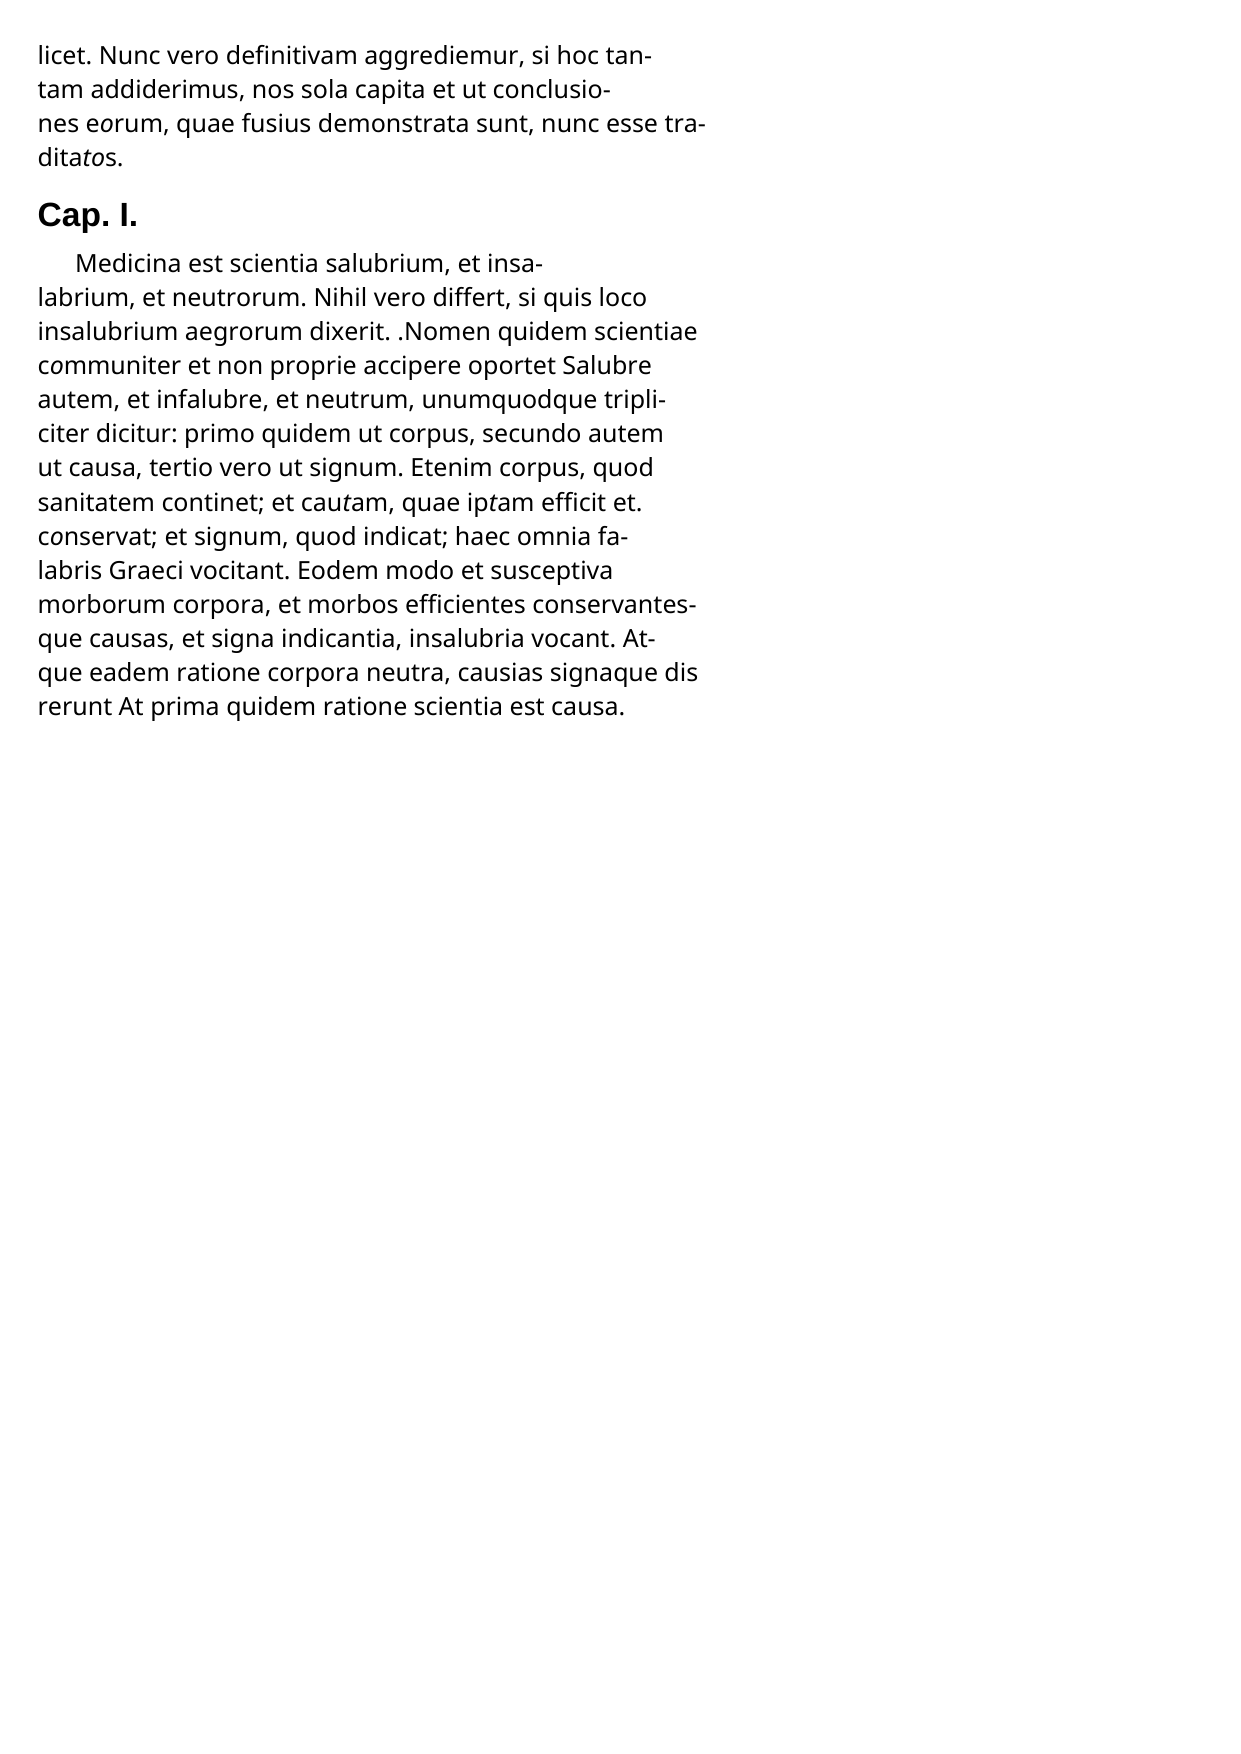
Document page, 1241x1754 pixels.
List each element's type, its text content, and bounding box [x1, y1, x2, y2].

subtitle Cap. I. [37, 194, 1203, 233]
text Medicina est scientia salubrium, et insa- labrium, et neutrorum. Nihil vero differt, si quis loco insalubrium aegrorum dixerit. .Nomen quidem scientiae communiter et non proprie accipere oportet Salubre autem, et infalubre, et neutrum, unumquodque tripli- citer dicitur: primo quidem ut corpus, secundo autem ut causa, tertio vero ut signum. Etenim corpus, quod sanitatem continet; et cautam, quae iptam efficit et. conservat; et signum, quod indicat; haec omnia fa- labris Graeci vocitant. Eodem modo et susceptiva morborum corpora, et morbos efficientes conservantes- que causas, et signa indicantia, insalubria vocant. At- que eadem ratione corpora neutra, causias signaque dis rerunt At prima quidem ratione scientia est causa. [37, 246, 1203, 723]
text licet. Nunc vero definitivam aggrediemur, si hoc tan- tam addiderimus, nos sola capita et ut conclusio- nes eorum, quae fusius demonstrata sunt, nunc esse tra- ditatos. [37, 37, 1203, 174]
